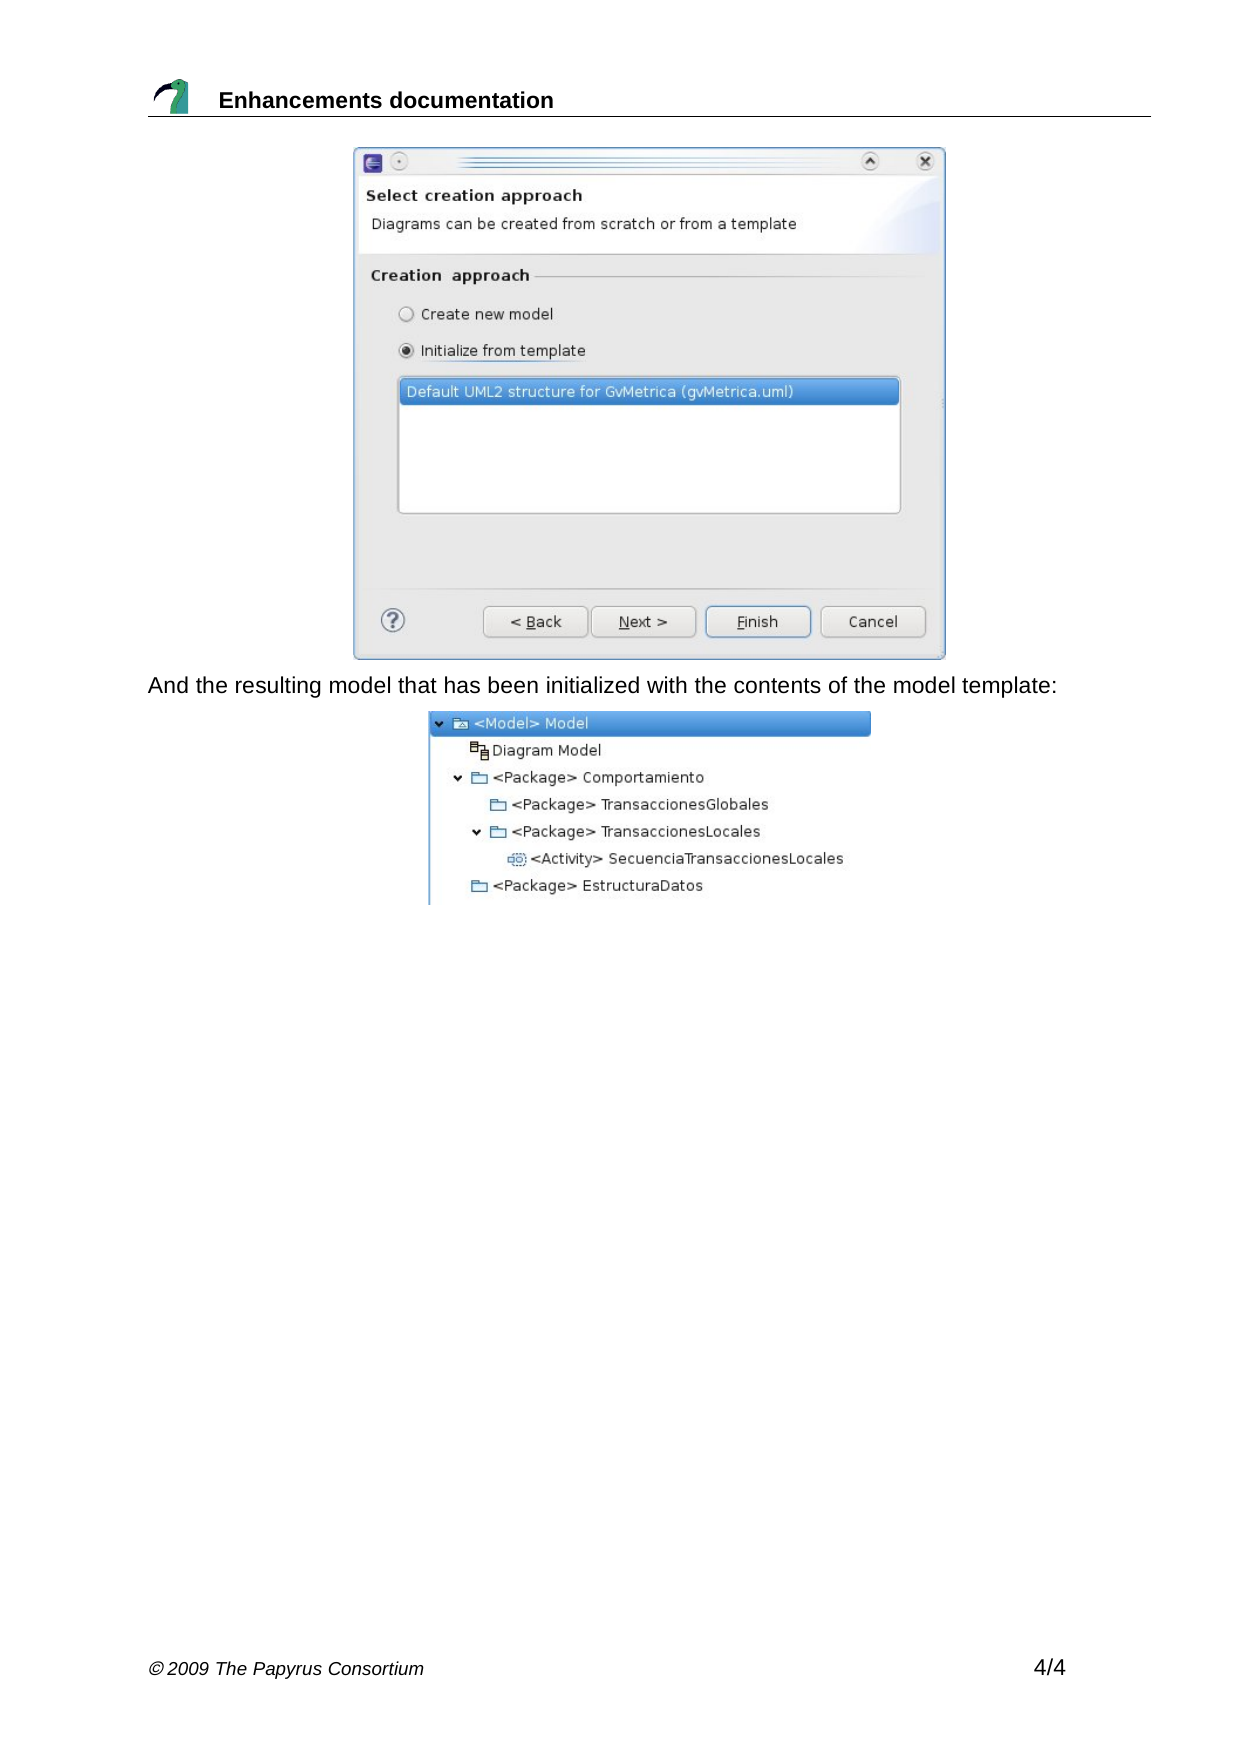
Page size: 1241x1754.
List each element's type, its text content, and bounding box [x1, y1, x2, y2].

picture [428, 711, 871, 905]
text And the resulting model that has been initialized with the contents of the model template: [148, 672, 1151, 699]
picture [353, 147, 946, 660]
picture [153, 79, 189, 114]
